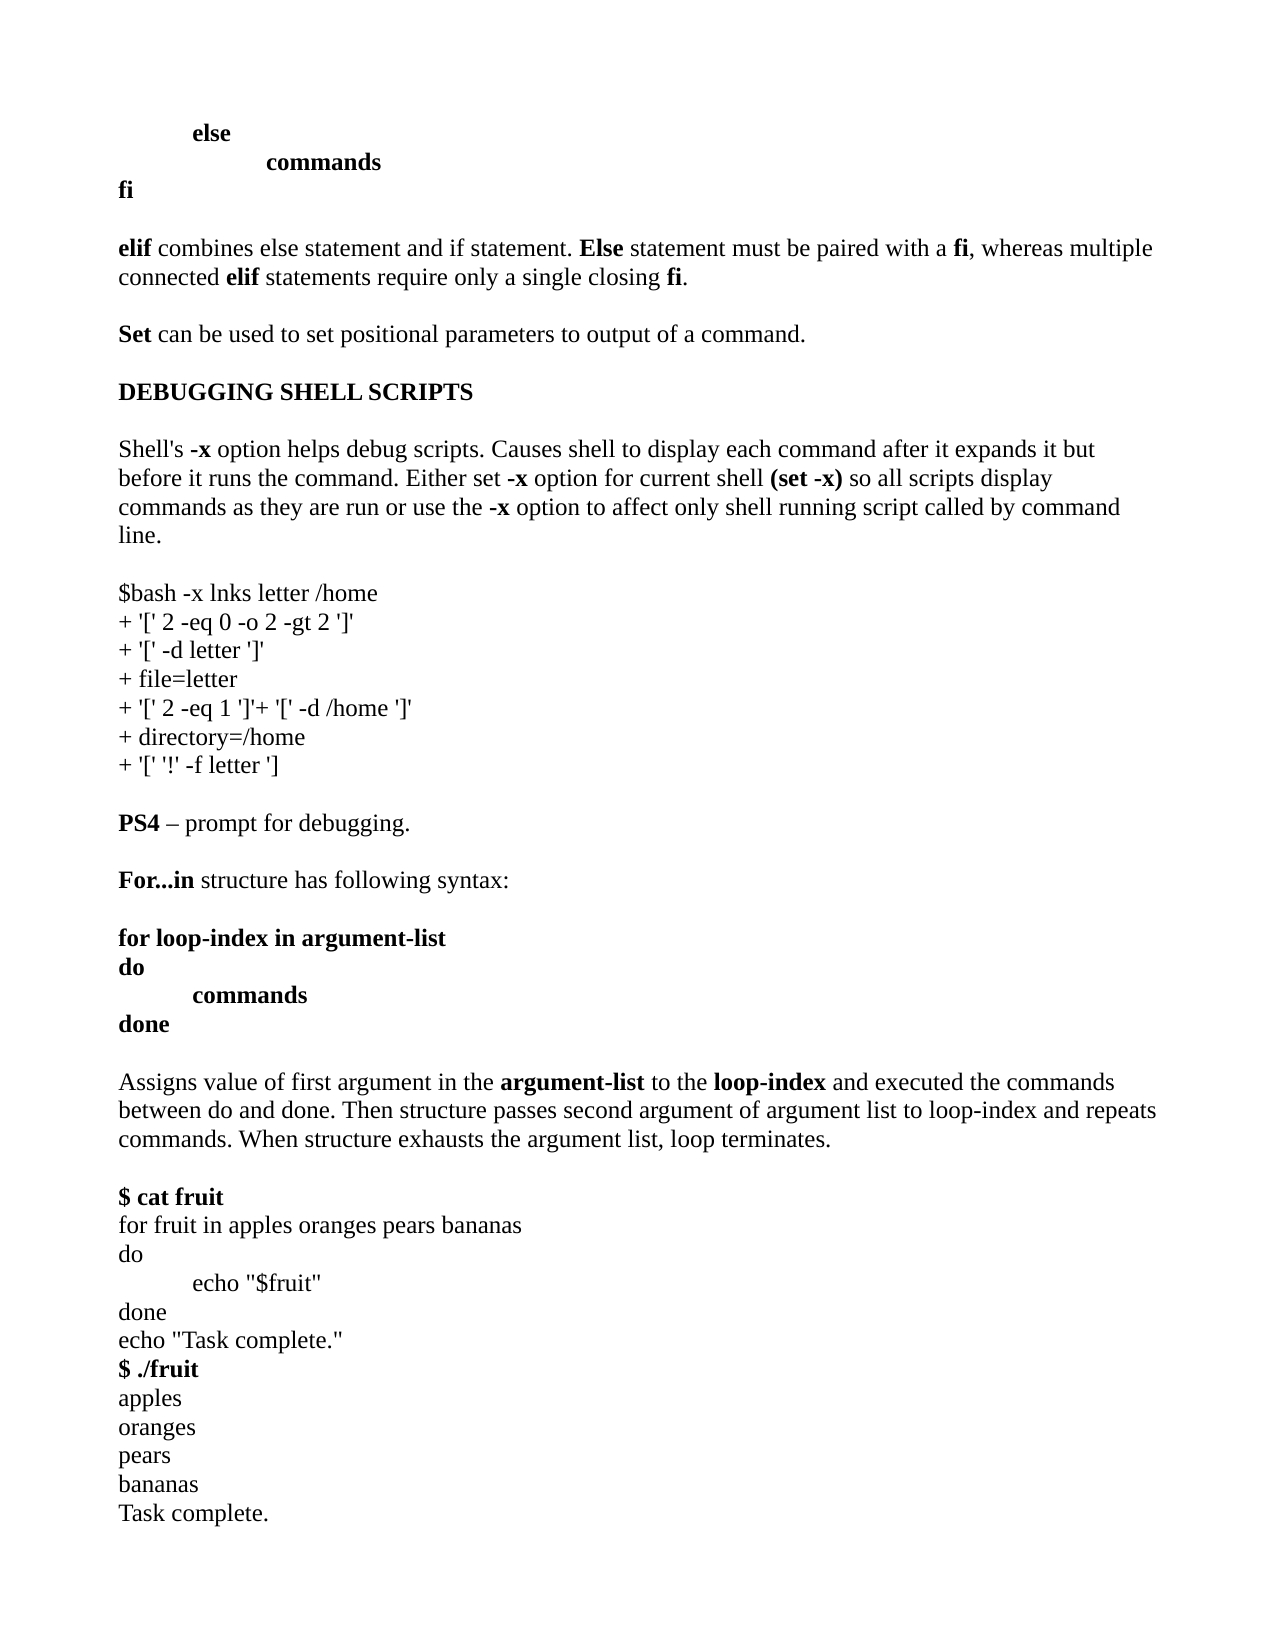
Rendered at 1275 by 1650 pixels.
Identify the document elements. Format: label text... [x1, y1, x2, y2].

text done [118, 1297, 1157, 1326]
text fi [118, 176, 1157, 204]
text pears [118, 1441, 1157, 1469]
text apples [118, 1383, 1157, 1412]
text do [118, 1239, 1157, 1268]
text + '[' -d letter ']' [118, 636, 1157, 664]
text + file=letter [118, 664, 1157, 693]
text + directory=/home [118, 722, 1157, 751]
text commands [118, 147, 1157, 176]
text Shell's -x option helps debug scripts. Causes shell to display each command after it expands it but before it runs the command. Either set -x option for current shell (set -x) so all scripts display commands as they are run or use the -x option to affect only shell running script called by command line. [118, 434, 1157, 549]
text + '[' 2 -eq 1 ']'+ '[' -d /home ']' [118, 693, 1157, 722]
text echo "$fruit" [118, 1268, 1157, 1297]
text DEBUGGING SHELL SCRIPTS [118, 377, 1157, 406]
text $ ./fruit [118, 1354, 1157, 1383]
text for fruit in apples oranges pears bananas [118, 1211, 1157, 1239]
text echo "Task complete." [118, 1326, 1157, 1354]
text PS4 – prompt for debugging. [118, 808, 1157, 837]
text for loop-index in argument-list [118, 923, 1157, 952]
text Set can be used to set positional parameters to output of a command. [118, 319, 1157, 348]
text else [118, 118, 1157, 147]
text + '[' 2 -eq 0 -o 2 -gt 2 ']' [118, 607, 1157, 636]
text do [118, 952, 1157, 981]
text oranges [118, 1412, 1157, 1441]
text elif combines else statement and if statement. Else statement must be paired with a fi, whereas multiple connected elif statements require only a single closing fi. [118, 233, 1157, 291]
text commands [118, 981, 1157, 1009]
text $bash -x lnks letter /home [118, 578, 1157, 607]
text $ cat fruit [118, 1182, 1157, 1211]
text done [118, 1009, 1157, 1038]
text For...in structure has following syntax: [118, 866, 1157, 894]
text Task complete. [118, 1498, 1157, 1527]
text bananas [118, 1469, 1157, 1498]
text Assigns value of first argument in the argument-list to the loop-index and executed the commands between do and done. Then structure passes second argument of argument list to loop-index and repeats commands. When structure exhausts the argument list, loop terminates. [118, 1067, 1157, 1153]
text + '[' '!' -f letter '] [118, 751, 1157, 779]
